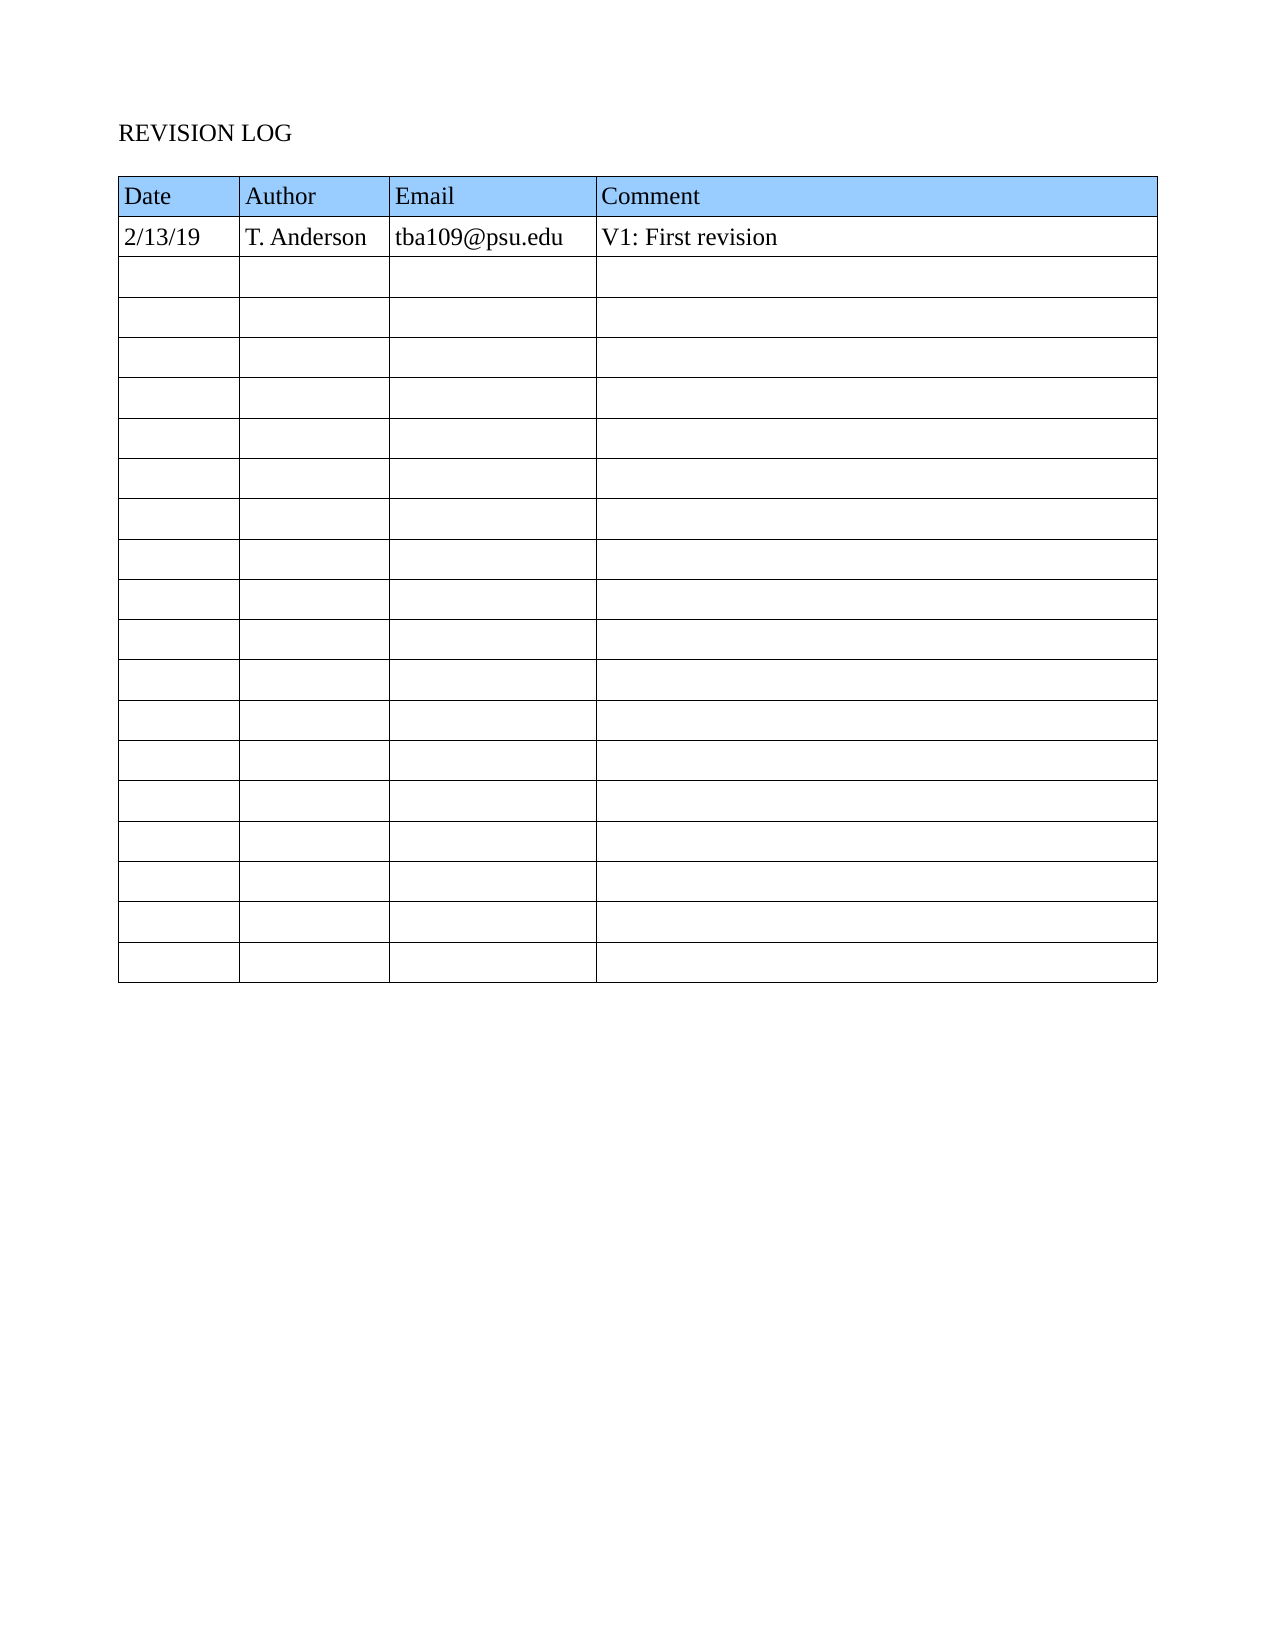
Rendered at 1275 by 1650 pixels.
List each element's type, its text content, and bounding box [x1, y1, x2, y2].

table_cell [597, 499, 1157, 538]
table_cell tba109@psu.edu [390, 217, 596, 256]
table_cell [390, 862, 596, 901]
table_cell [390, 580, 596, 619]
table_cell [119, 781, 239, 821]
table_cell [390, 701, 596, 740]
table_cell [240, 660, 389, 700]
table_cell [119, 862, 239, 901]
table_cell [390, 943, 596, 982]
text REVISION LOG [118, 118, 1157, 147]
table_cell [597, 822, 1157, 861]
table_cell [597, 580, 1157, 619]
table_cell [240, 298, 389, 337]
table_cell [597, 338, 1157, 377]
table_cell [390, 378, 596, 417]
table_cell [119, 338, 239, 377]
table_cell [390, 419, 596, 458]
table_cell [597, 862, 1157, 901]
table_header Date [119, 177, 239, 216]
table_cell [119, 580, 239, 619]
table_cell [119, 620, 239, 659]
table_cell [597, 902, 1157, 942]
table_cell [390, 499, 596, 538]
table_cell [119, 822, 239, 861]
table_cell [119, 902, 239, 942]
table_cell [119, 943, 239, 982]
table_cell [240, 580, 389, 619]
table_cell [390, 540, 596, 579]
table_cell [240, 419, 389, 458]
table_cell [240, 822, 389, 861]
table_cell [597, 660, 1157, 700]
table_cell [119, 660, 239, 700]
table_cell [597, 741, 1157, 780]
table_cell [119, 298, 239, 337]
table_cell [390, 660, 596, 700]
table_cell [240, 540, 389, 579]
table_cell [240, 781, 389, 821]
table_cell [597, 298, 1157, 337]
table_cell [240, 862, 389, 901]
table_cell [240, 459, 389, 498]
table_cell [119, 499, 239, 538]
table_cell [390, 459, 596, 498]
table_cell [390, 257, 596, 297]
table_cell [597, 257, 1157, 297]
table_cell V1: First revision [597, 217, 1157, 256]
table_cell [240, 902, 389, 942]
table_cell [240, 499, 389, 538]
table_cell [119, 701, 239, 740]
table_cell [597, 419, 1157, 458]
table_cell [119, 378, 239, 417]
table_cell [119, 419, 239, 458]
table_cell [390, 338, 596, 377]
table_cell [240, 338, 389, 377]
table_cell [390, 781, 596, 821]
table_cell [240, 620, 389, 659]
table_cell [597, 459, 1157, 498]
table_header Author [240, 177, 389, 216]
table_cell 2/13/19 [119, 217, 239, 256]
table_cell [119, 257, 239, 297]
table_cell [119, 540, 239, 579]
table_cell [390, 822, 596, 861]
table_cell [119, 459, 239, 498]
table_cell [240, 257, 389, 297]
table_cell [240, 378, 389, 417]
table_cell [390, 620, 596, 659]
table_cell [597, 701, 1157, 740]
table_cell [390, 298, 596, 337]
table_cell [597, 943, 1157, 982]
table_cell T. Anderson [240, 217, 389, 256]
table_cell [597, 540, 1157, 579]
table_cell [390, 902, 596, 942]
table_header Email [390, 177, 596, 216]
table_cell [597, 620, 1157, 659]
table_cell [240, 701, 389, 740]
table_cell [597, 378, 1157, 417]
table_cell [597, 781, 1157, 821]
table_cell [240, 741, 389, 780]
table_cell [119, 741, 239, 780]
table_cell [390, 741, 596, 780]
table_cell [240, 943, 389, 982]
table_header Comment [597, 177, 1157, 216]
